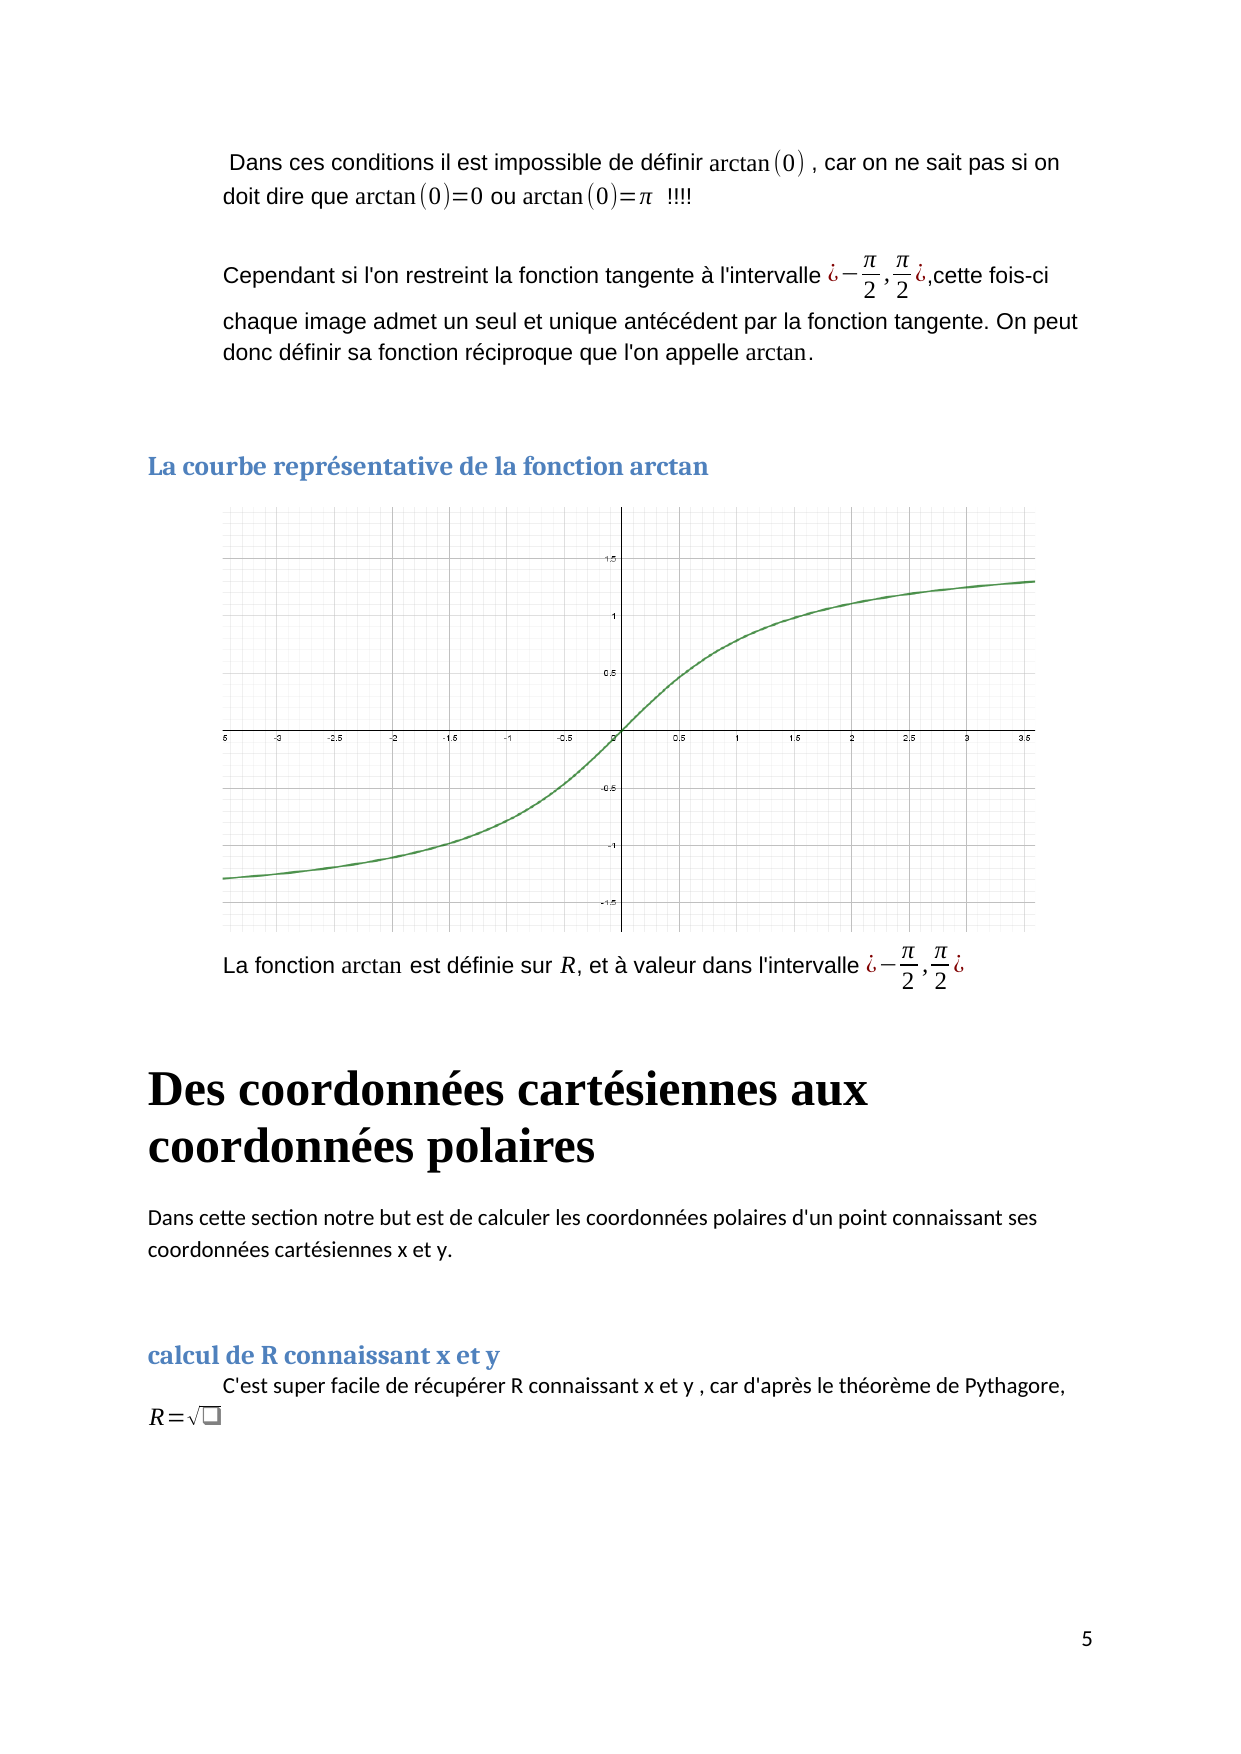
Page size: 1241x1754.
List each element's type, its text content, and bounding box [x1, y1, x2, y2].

text C'est super facile de récupérer R connaissant x et y , car d'après le théorème de Pythagore, [148, 1371, 1093, 1431]
subtitle La courbe représentative de la fonction arctan [148, 451, 1093, 482]
subtitle Des coordonnées cartésiennes aux coordonnées polaires [148, 1058, 1093, 1173]
picture [222, 507, 1036, 932]
text Dans ces conditions il est impossible de définir , car on ne sait pas si on doit dire que ou !!!! [223, 148, 1093, 211]
text Cependant si l'on restreint la fonction tangente à l'intervalle ,cette fois-ci chaque image admet un seul et unique antécédent par la fonction tangente. On peut donc définir sa fonction réciproque que l'on appelle . [223, 246, 1093, 366]
subtitle calcul de R connaissant x et y [148, 1340, 1093, 1371]
text Dans cette section notre but est de calculer les coordonnées polaires d'un point connaissant ses coordonnées cartésiennes x et y. [148, 1203, 1093, 1263]
text La fonction est définie sur , et à valeur dans l'intervalle [223, 936, 1093, 995]
